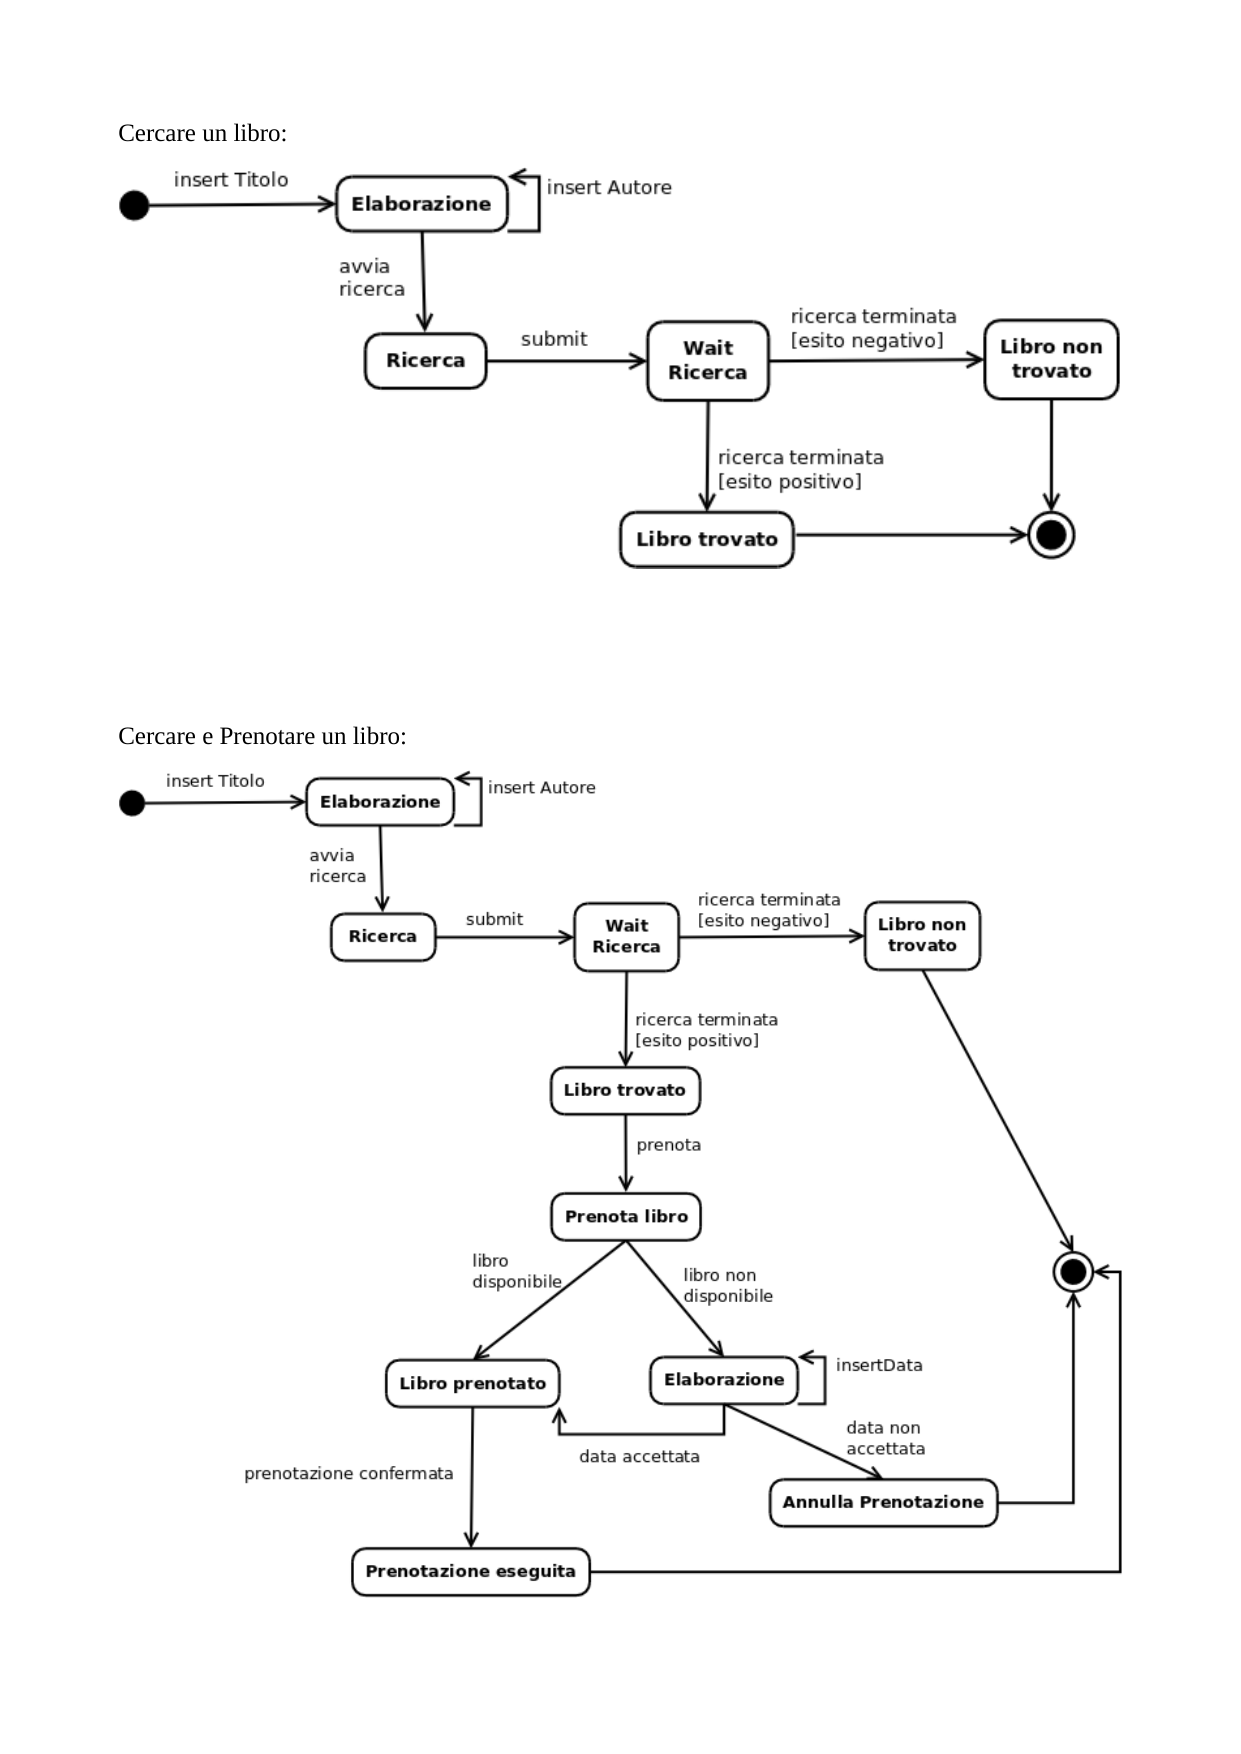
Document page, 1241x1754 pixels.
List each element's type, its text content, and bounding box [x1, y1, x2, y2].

text Cercare e Prenotare un libro: [118, 721, 1122, 750]
text Cercare un libro: [118, 118, 1122, 147]
picture [118, 167, 1123, 569]
picture [118, 770, 1123, 1598]
